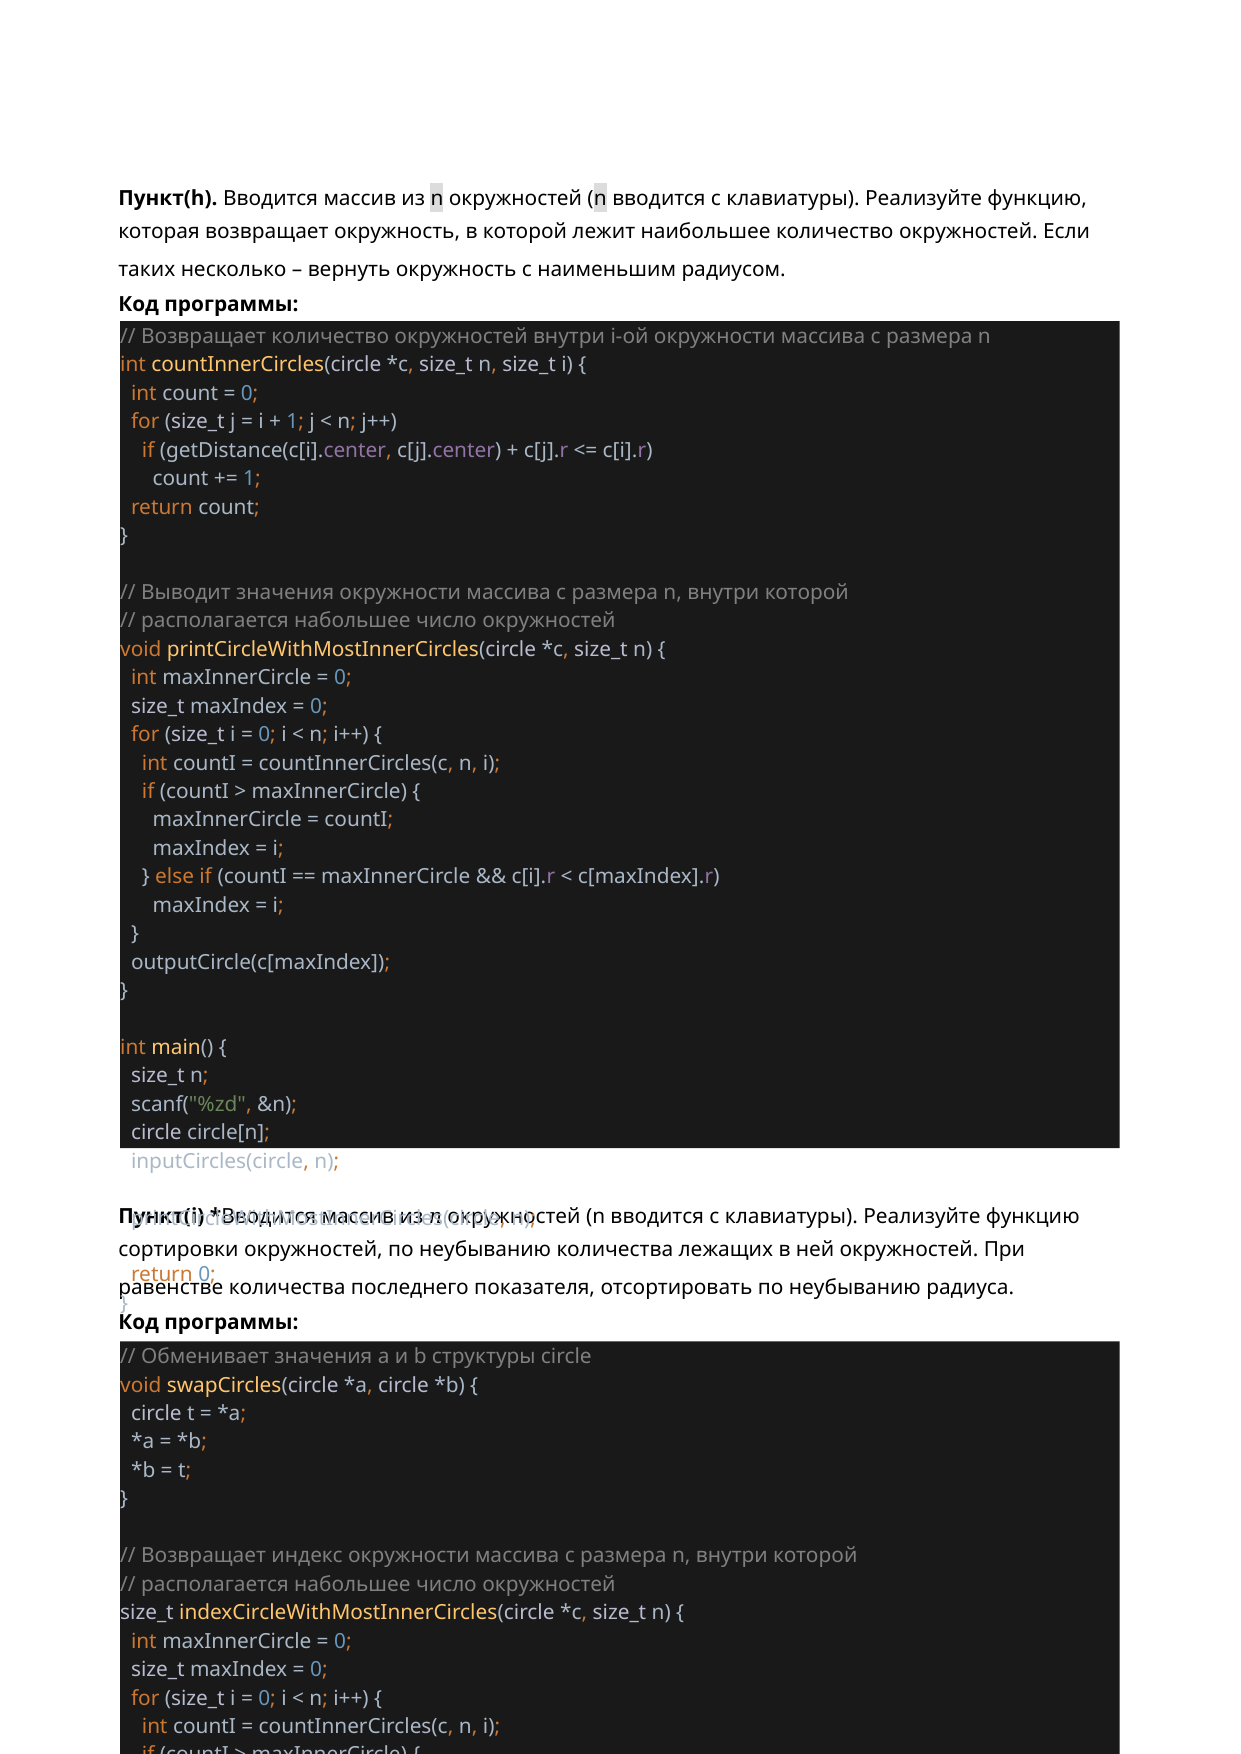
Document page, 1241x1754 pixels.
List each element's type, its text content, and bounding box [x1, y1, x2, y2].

text Пункт(i) *Вводится массив из 𝑛 окружностей (n вводится с клавиатуры). Реализуйте функцию сортировки окружностей, по неубыванию количества лежащих в ней окружностей. При равенстве количества последнего показателя, отсортировать по неубыванию радиуса. [118, 1202, 1122, 1302]
text Пункт(h). Вводится массив из n окружностей (n вводится с клавиатуры). Реализуйте функцию, которая возвращает окружность, в которой лежит наибольшее количество окружностей. Если таких несколько – вернуть окружность с наименьшим радиусом. [118, 183, 1122, 283]
text Код программы: [118, 289, 1122, 317]
text Код программы: [118, 1307, 1122, 1335]
